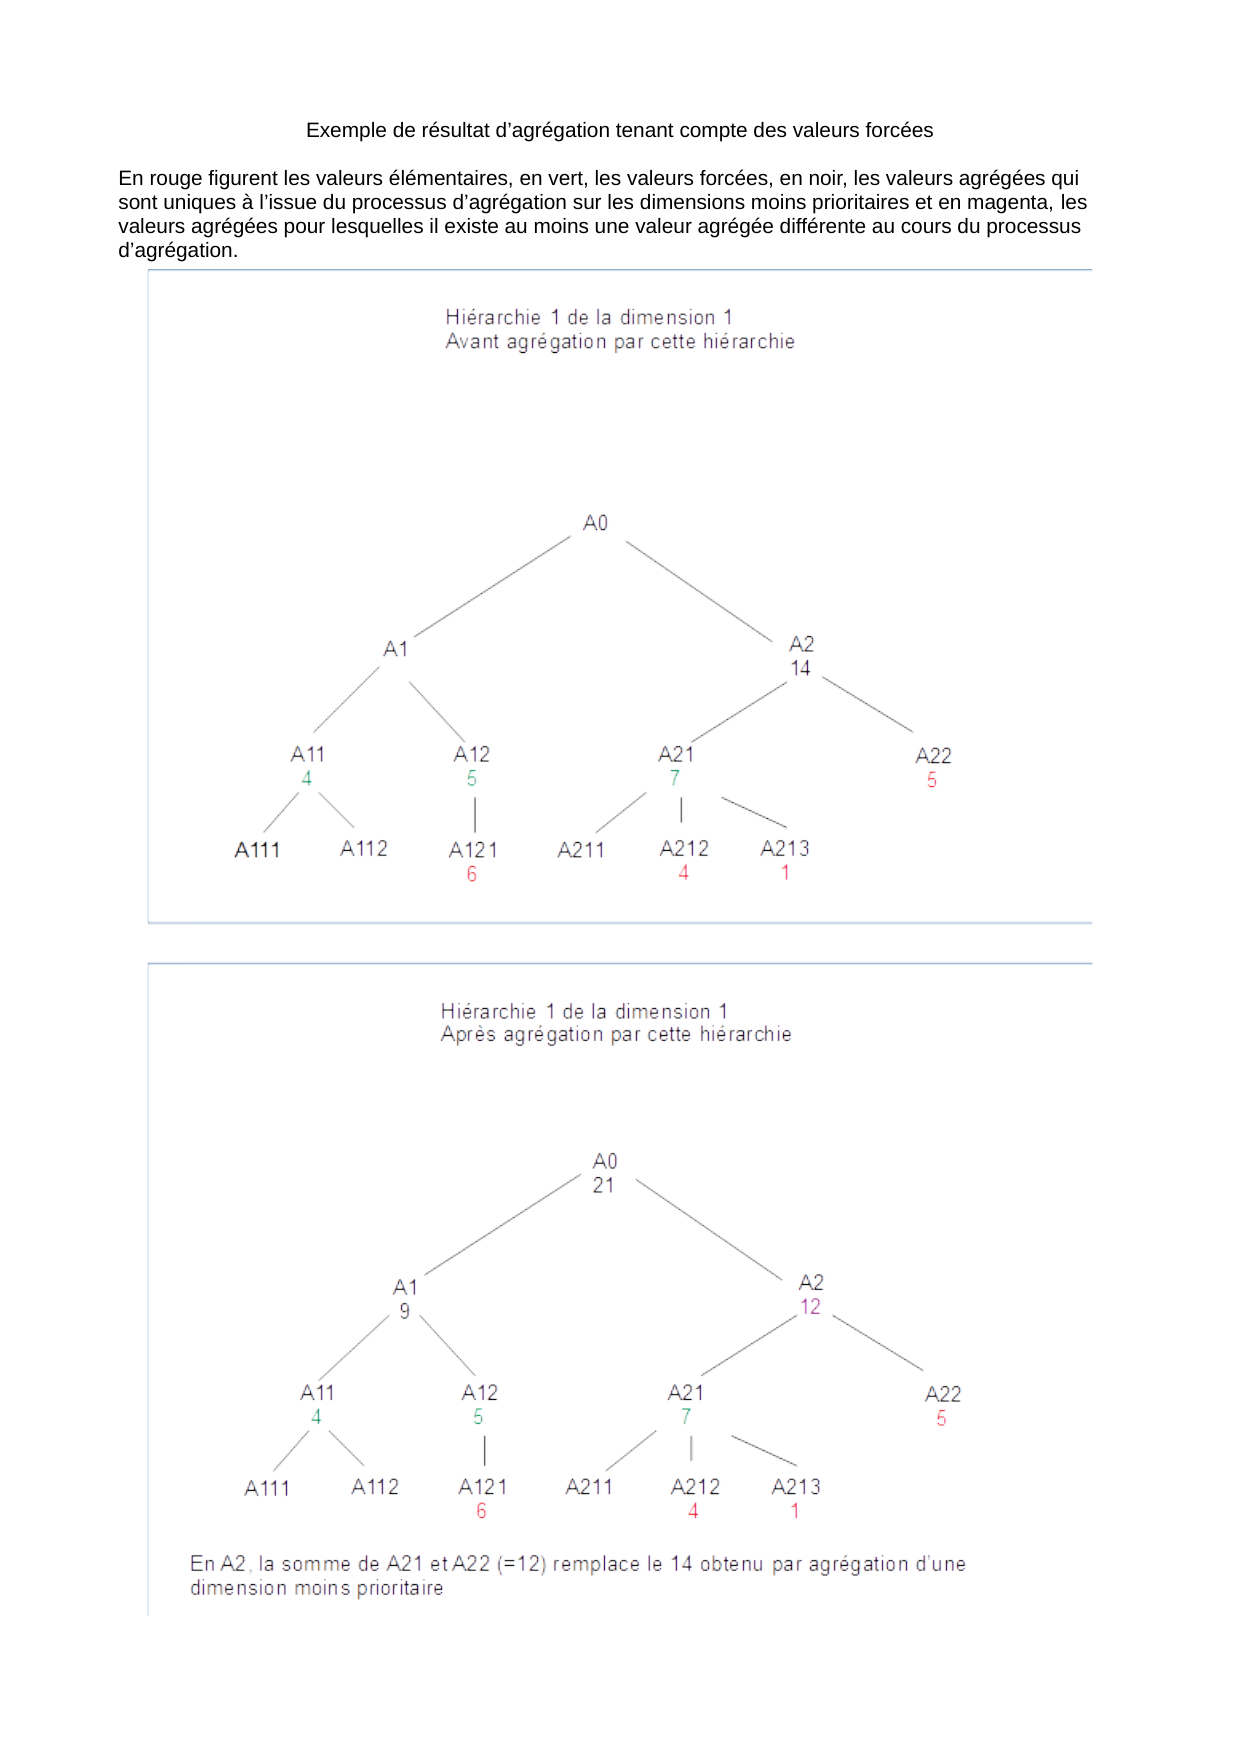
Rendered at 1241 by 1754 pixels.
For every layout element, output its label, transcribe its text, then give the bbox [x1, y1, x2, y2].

text En rouge figurent les valeurs élémentaires, en vert, les valeurs forcées, en noir, les valeurs agrégées qui sont uniques à l’issue du processus d’agrégation sur les dimensions moins prioritaires et en magenta, les valeurs agrégées pour lesquelles il existe au moins une valeur agrégée différente au cours du processus d’agrégation. [118, 166, 1122, 262]
picture [147, 269, 1093, 1616]
text Exemple de résultat d’agrégation tenant compte des valeurs forcées [118, 118, 1122, 142]
